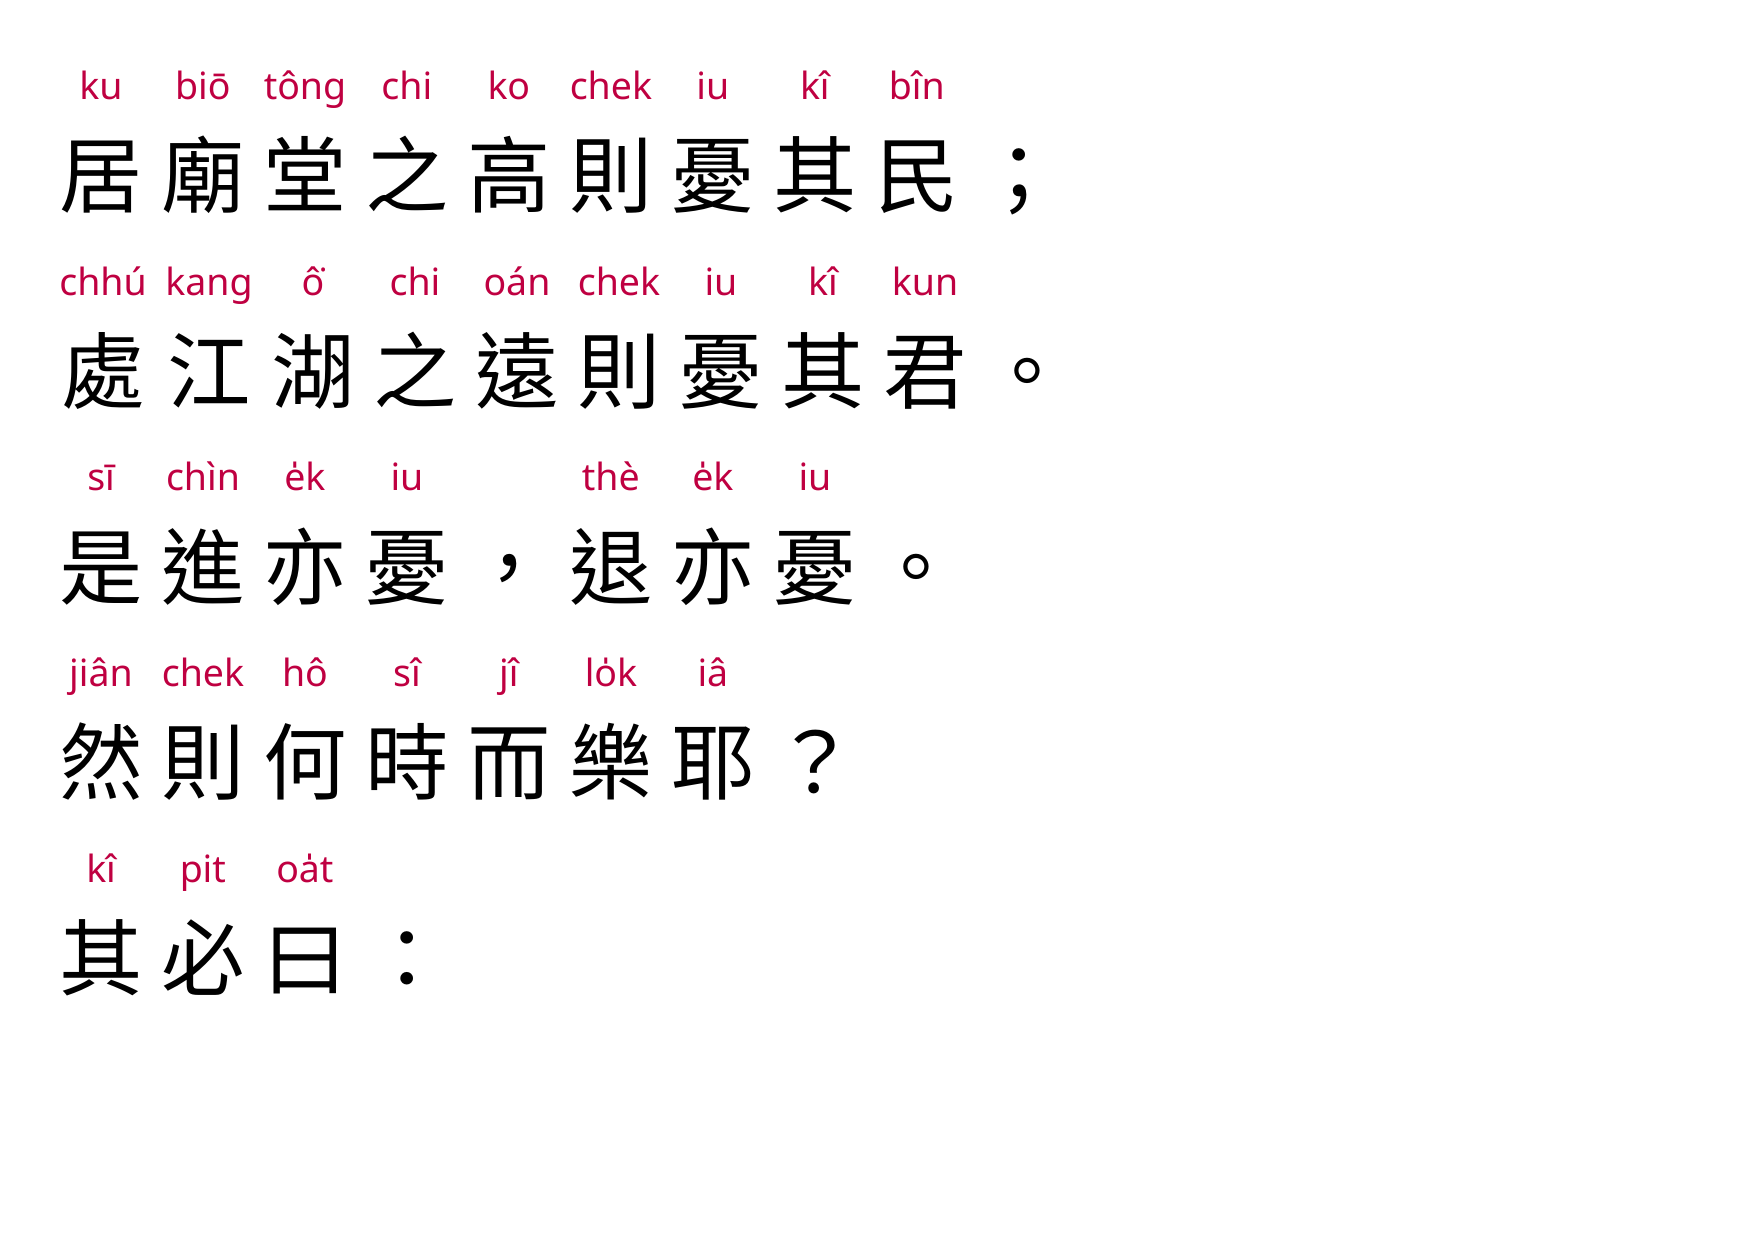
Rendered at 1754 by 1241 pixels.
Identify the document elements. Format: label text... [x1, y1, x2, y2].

text 嗟chia 夫hu ！ 予û 嘗siông 求kiû 古kó͘ 仁jîn 人jîn 之chi 心sim ， 或he̍k 異ī 二jī 者chiá 之chi 爲ūi ， 何hô 哉chai ？ 不put 以í 物bu̍t 喜hí ， 不put 以í 己kí 悲pi ； 居ku 廟biō 堂tông 之chi 高ko 則chek 憂iu 其kî 民bîn ； 處chhú 江kang 湖ô͘ 之chi 遠oán 則chek 憂iu 其kî 君kun 。 是sī 進chìn 亦e̍k 憂iu ， 退thè 亦e̍k 憂iu 。 然jiân 則chek 何hô 時sî 而jî 樂lo̍k 耶iâ ？ 其kî 必pit 曰oa̍t ： 「 先sian 天thian 下hā 之chi 憂iu 而jî 憂iu ， 後hiō 天thian 下hā 之chi 樂lo̍k 而jî 樂lo̍k 」 乎hohⁿ ？ 噫ì ！ 微bî 斯su 人jîn ， 吾ngô͘ 誰sûi 與ú 歸kui ？ [59, 59, 1695, 1014]
